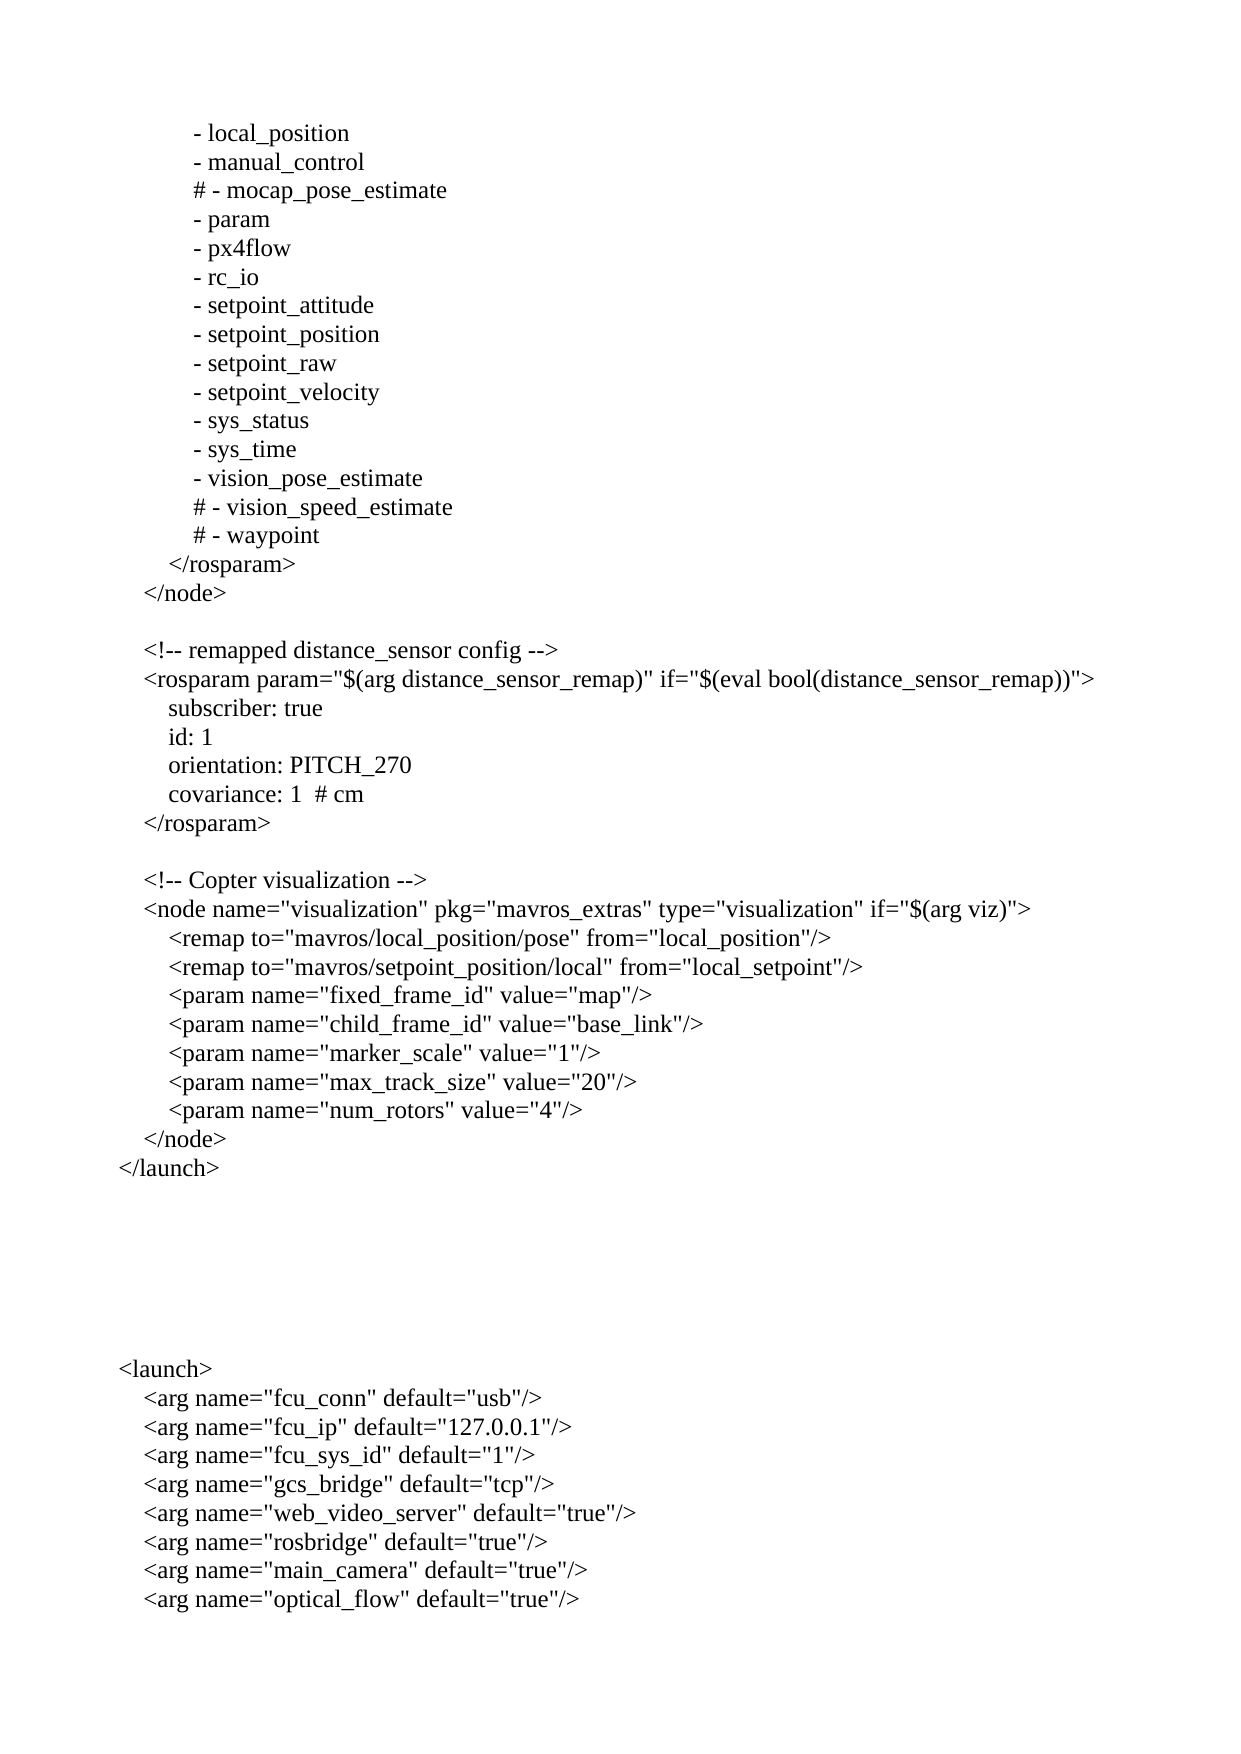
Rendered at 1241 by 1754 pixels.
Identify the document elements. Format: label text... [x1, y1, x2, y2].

text </node> [118, 1124, 1122, 1153]
text </node> [118, 578, 1122, 607]
text - local_position [118, 118, 1122, 147]
text <arg name="optical_flow" default="true"/> [118, 1584, 1122, 1613]
text orientation: PITCH_270 [118, 751, 1122, 779]
text <rosparam param="$(arg distance_sensor_remap)" if="$(eval bool(distance_sensor_remap))"> [118, 664, 1122, 693]
text - param [118, 204, 1122, 233]
text <node name="visualization" pkg="mavros_extras" type="visualization" if="$(arg viz)"> [118, 894, 1122, 923]
text - setpoint_attitude [118, 291, 1122, 319]
text # - waypoint [118, 521, 1122, 549]
text </launch> [118, 1153, 1122, 1182]
text <param name="max_track_size" value="20"/> [118, 1067, 1122, 1096]
text - px4flow [118, 233, 1122, 262]
text <arg name="main_camera" default="true"/> [118, 1556, 1122, 1584]
text </rosparam> [118, 549, 1122, 578]
text </rosparam> [118, 808, 1122, 837]
text - sys_status [118, 406, 1122, 434]
text <remap to="mavros/setpoint_position/local" from="local_setpoint"/> [118, 952, 1122, 981]
text <arg name="fcu_ip" default="127.0.0.1"/> [118, 1412, 1122, 1441]
text - rc_io [118, 262, 1122, 291]
text <arg name="gcs_bridge" default="tcp"/> [118, 1469, 1122, 1498]
text <!-- Copter visualization --> [118, 866, 1122, 894]
text - setpoint_raw [118, 348, 1122, 377]
text covariance: 1 # cm [118, 779, 1122, 808]
text - setpoint_velocity [118, 377, 1122, 406]
text <arg name="fcu_conn" default="usb"/> [118, 1383, 1122, 1412]
text subscriber: true [118, 693, 1122, 722]
text - vision_pose_estimate [118, 463, 1122, 492]
text id: 1 [118, 722, 1122, 751]
text <launch> [118, 1354, 1122, 1383]
text <arg name="fcu_sys_id" default="1"/> [118, 1441, 1122, 1469]
text <param name="fixed_frame_id" value="map"/> [118, 981, 1122, 1009]
text - manual_control [118, 147, 1122, 176]
text <arg name="rosbridge" default="true"/> [118, 1527, 1122, 1556]
text # - vision_speed_estimate [118, 492, 1122, 521]
text <param name="marker_scale" value="1"/> [118, 1038, 1122, 1067]
text <remap to="mavros/local_position/pose" from="local_position"/> [118, 923, 1122, 952]
text <param name="num_rotors" value="4"/> [118, 1096, 1122, 1124]
text - setpoint_position [118, 319, 1122, 348]
text # - mocap_pose_estimate [118, 176, 1122, 204]
text <param name="child_frame_id" value="base_link"/> [118, 1009, 1122, 1038]
text <arg name="web_video_server" default="true"/> [118, 1498, 1122, 1527]
text - sys_time [118, 434, 1122, 463]
text <!-- remapped distance_sensor config --> [118, 636, 1122, 664]
